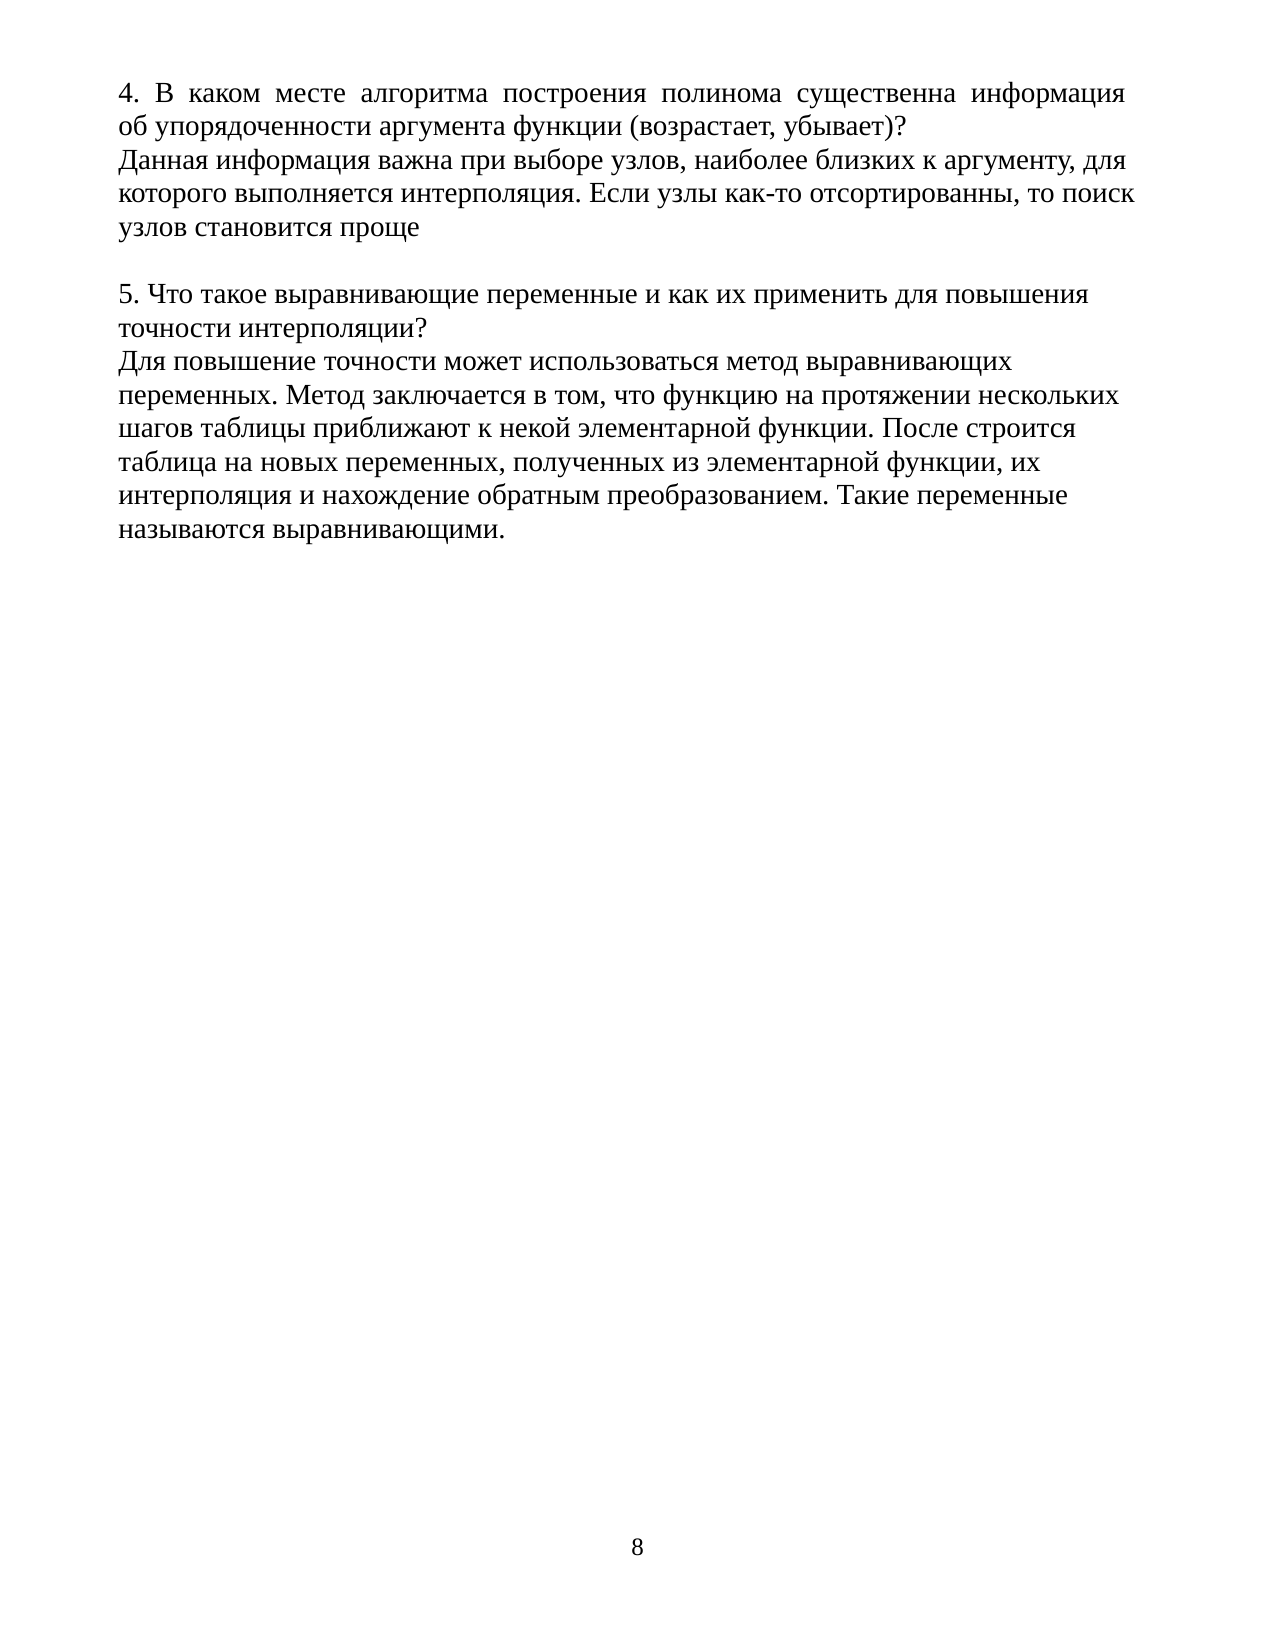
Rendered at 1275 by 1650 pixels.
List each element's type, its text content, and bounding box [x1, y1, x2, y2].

text Данная информация важна при выборе узлов, наиболее близких к аргументу, для которого выполняется интерполяция. Если узлы как-то отсортированны, то поиск узлов становится проще [118, 142, 1157, 243]
text 4. В каком месте алгоритма построения полинома существенна информация об упорядоченности аргумента функции (возрастает, убывает)? [118, 75, 1157, 142]
text Для повышение точности может использоваться метод выравнивающих переменных. Метод заключается в том, что функцию на протяжении нескольких шагов таблицы приближают к некой элементарной функции. После строится таблица на новых переменных, полученных из элементарной функции, их интерполяция и нахождение обратным преобразованием. Такие переменные называются выравнивающими. [118, 343, 1157, 544]
text 5. Что такое выравнивающие переменные и как их применить для повышения точности интерполяции? [118, 276, 1157, 343]
